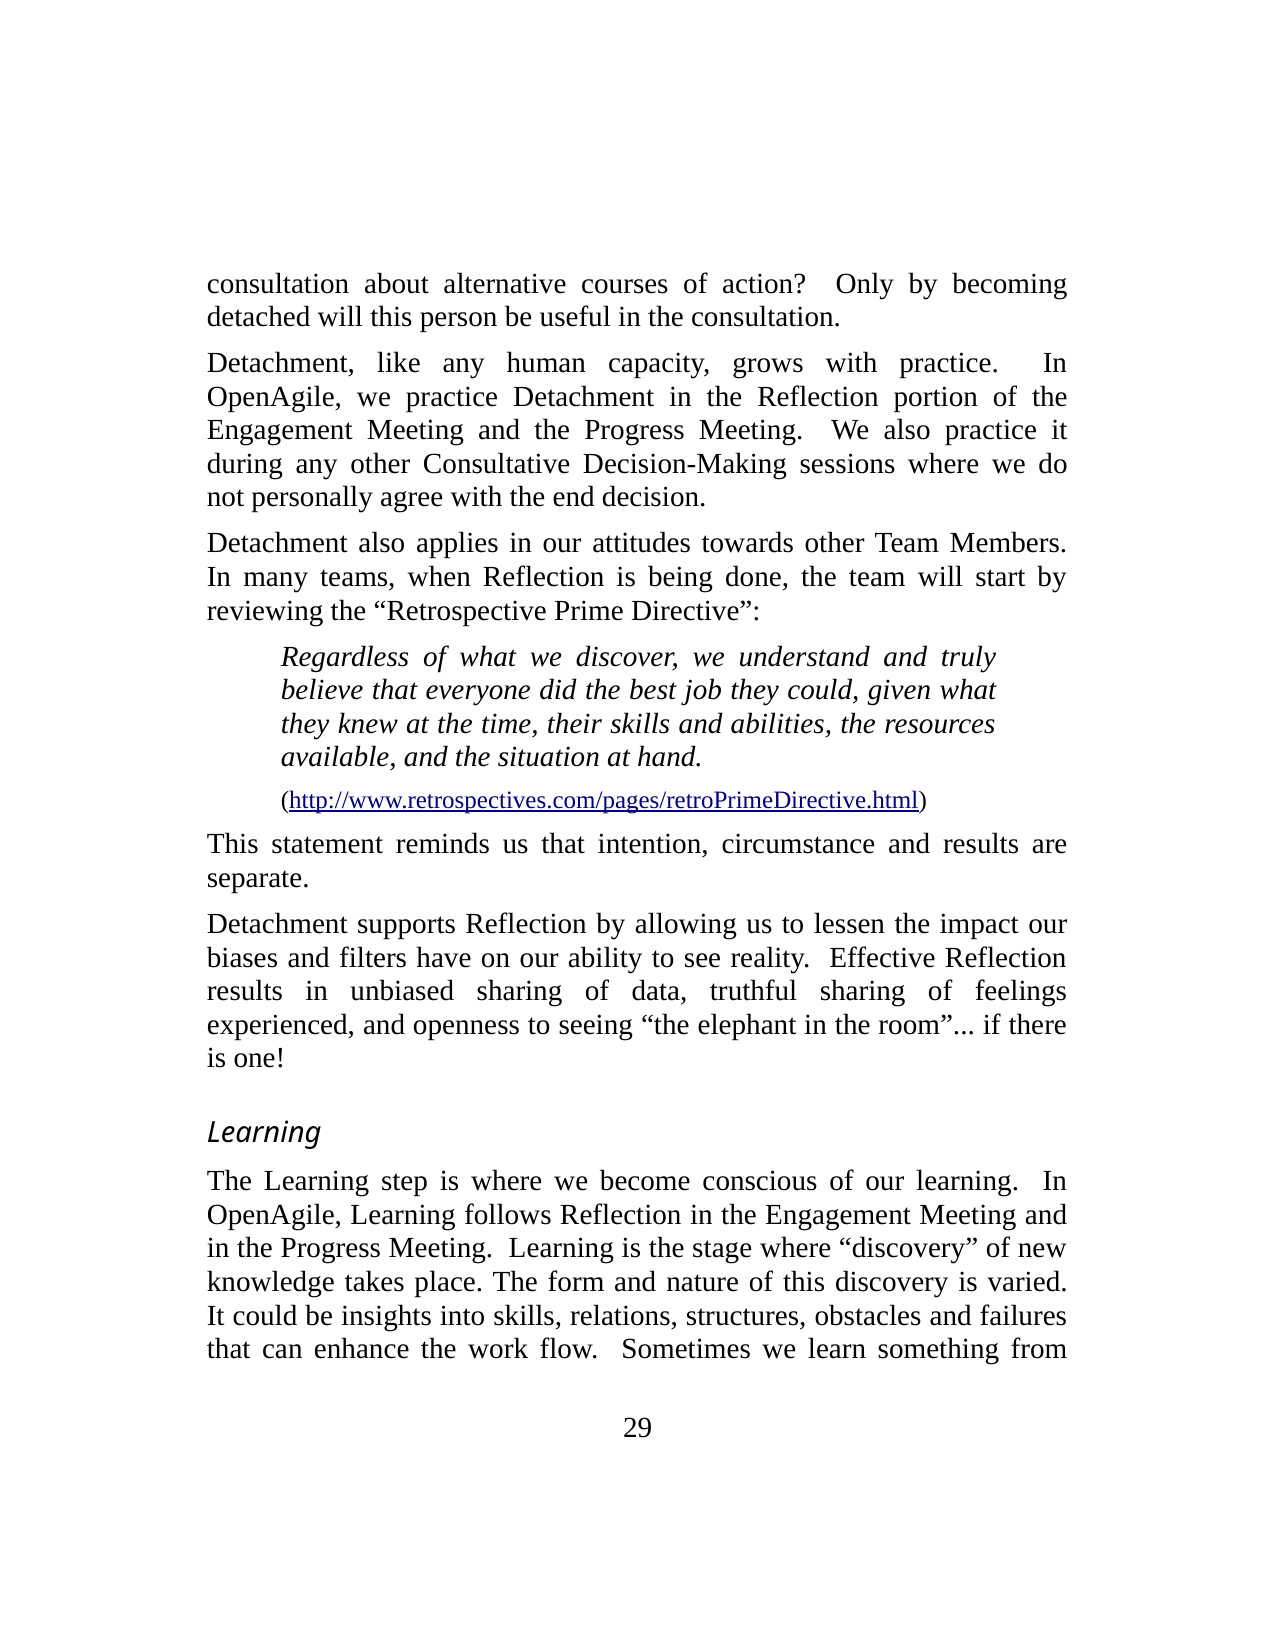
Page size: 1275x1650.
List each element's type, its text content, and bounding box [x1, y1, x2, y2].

text Detachment, like any human capacity, grows with practice. In OpenAgile, we practice Detachment in the Reflection portion of the Engagement Meeting and the Progress Meeting. We also practice it during any other Consultative Decision-Making sessions where we do not personally agree with the end decision. [207, 345, 1068, 513]
text This statement reminds us that intention, circumstance and results are separate. [207, 827, 1068, 894]
text Detachment supports Reflection by allowing us to lessen the impact our biases and filters have on our ability to see reality. Effective Reflection results in unbiased sharing of data, truthful sharing of feelings experienced, and openness to seeing “the elephant in the room”... if there is one! [207, 906, 1068, 1074]
text consultation about alternative courses of action? Only by becoming detached will this person be useful in the consultation. [207, 266, 1068, 333]
text Regardless of what we discover, we understand and truly believe that everyone did the best job they could, given what they knew at the time, their skills and abilities, the resources available, and the situation at hand. [281, 639, 999, 773]
subtitle Learning [207, 1111, 1068, 1151]
text The Learning step is where we become conscious of our learning. In OpenAgile, Learning follows Reflection in the Engagement Meeting and in the Progress Meeting. Learning is the stage where “discovery” of new knowledge takes place. The form and nature of this discovery is varied. It could be insights into skills, relations, structures, obstacles and failures that can enhance the work flow. Sometimes we learn something from [207, 1163, 1068, 1365]
text (http://www.retrospectives.com/pages/retroPrimeDirective.html) [281, 785, 999, 814]
text Detachment also applies in our attitudes towards other Team Members. In many teams, when Reflection is being done, the team will start by reviewing the “Retrospective Prime Directive”: [207, 526, 1068, 626]
